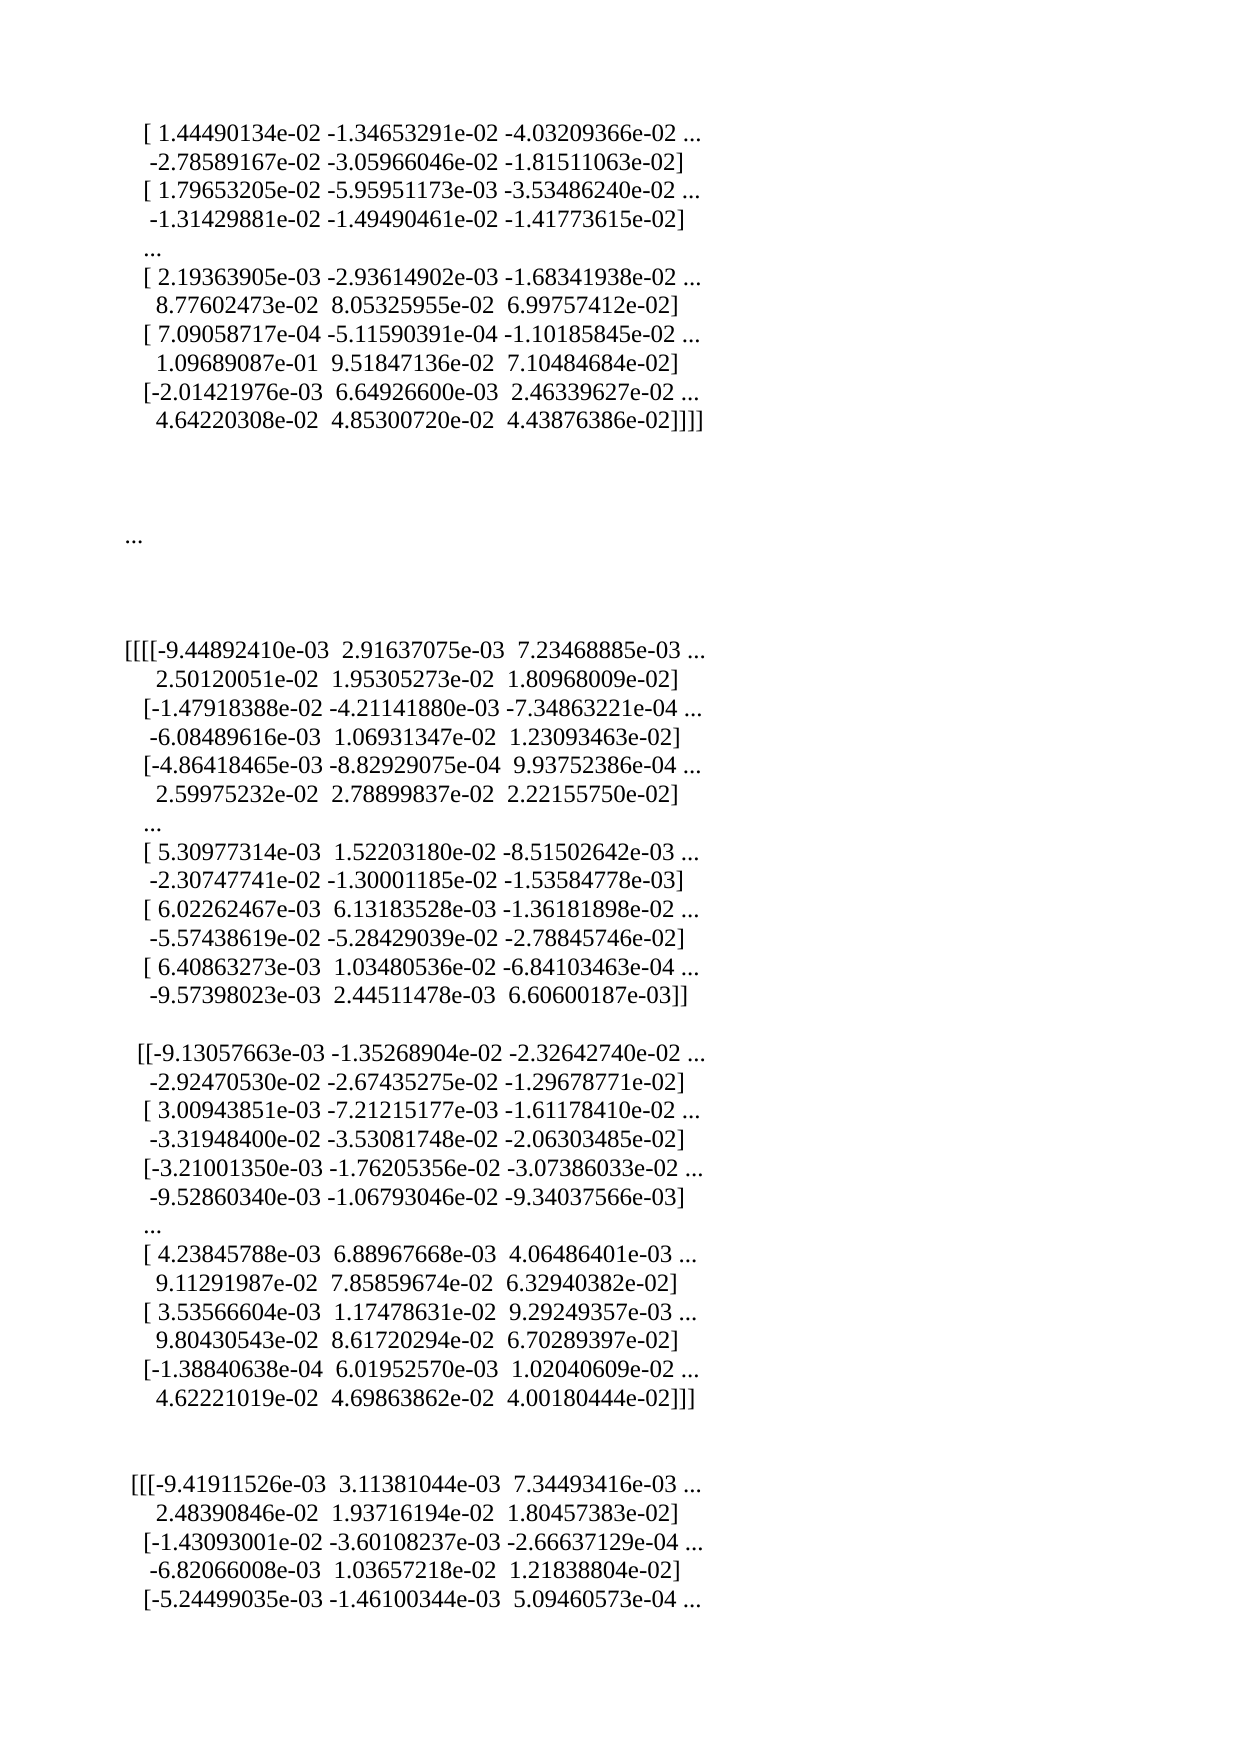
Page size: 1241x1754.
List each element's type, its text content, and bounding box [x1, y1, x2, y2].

text [ 6.40863273e-03 1.03480536e-02 -6.84103463e-04 ... [118, 952, 1122, 981]
text 2.59975232e-02 2.78899837e-02 2.22155750e-02] [118, 779, 1122, 808]
text [-4.86418465e-03 -8.82929075e-04 9.93752386e-04 ... [118, 751, 1122, 779]
text ... [118, 1211, 1122, 1239]
text [[[[-9.44892410e-03 2.91637075e-03 7.23468885e-03 ... [118, 636, 1122, 664]
text -5.57438619e-02 -5.28429039e-02 -2.78845746e-02] [118, 923, 1122, 952]
text [ 3.00943851e-03 -7.21215177e-03 -1.61178410e-02 ... [118, 1096, 1122, 1124]
text -9.57398023e-03 2.44511478e-03 6.60600187e-03]] [118, 981, 1122, 1009]
text [ 4.23845788e-03 6.88967668e-03 4.06486401e-03 ... [118, 1239, 1122, 1268]
text [[[-9.41911526e-03 3.11381044e-03 7.34493416e-03 ... [118, 1469, 1122, 1498]
text ... [118, 521, 1122, 549]
text -2.30747741e-02 -1.30001185e-02 -1.53584778e-03] [118, 866, 1122, 894]
text -9.52860340e-03 -1.06793046e-02 -9.34037566e-03] [118, 1182, 1122, 1211]
text [ 1.79653205e-02 -5.95951173e-03 -3.53486240e-02 ... [118, 176, 1122, 204]
text 9.80430543e-02 8.61720294e-02 6.70289397e-02] [118, 1326, 1122, 1354]
text -3.31948400e-02 -3.53081748e-02 -2.06303485e-02] [118, 1124, 1122, 1153]
text [[-9.13057663e-03 -1.35268904e-02 -2.32642740e-02 ... [118, 1038, 1122, 1067]
text 8.77602473e-02 8.05325955e-02 6.99757412e-02] [118, 291, 1122, 319]
text 1.09689087e-01 9.51847136e-02 7.10484684e-02] [118, 348, 1122, 377]
text -6.82066008e-03 1.03657218e-02 1.21838804e-02] [118, 1556, 1122, 1584]
text -2.92470530e-02 -2.67435275e-02 -1.29678771e-02] [118, 1067, 1122, 1096]
text ... [118, 808, 1122, 837]
text 2.50120051e-02 1.95305273e-02 1.80968009e-02] [118, 664, 1122, 693]
text [-2.01421976e-03 6.64926600e-03 2.46339627e-02 ... [118, 377, 1122, 406]
text 4.64220308e-02 4.85300720e-02 4.43876386e-02]]]] [118, 406, 1122, 434]
text [-5.24499035e-03 -1.46100344e-03 5.09460573e-04 ... [118, 1584, 1122, 1613]
text [-1.47918388e-02 -4.21141880e-03 -7.34863221e-04 ... [118, 693, 1122, 722]
text 4.62221019e-02 4.69863862e-02 4.00180444e-02]]] [118, 1383, 1122, 1412]
text [-3.21001350e-03 -1.76205356e-02 -3.07386033e-02 ... [118, 1153, 1122, 1182]
text 2.48390846e-02 1.93716194e-02 1.80457383e-02] [118, 1498, 1122, 1527]
text -2.78589167e-02 -3.05966046e-02 -1.81511063e-02] [118, 147, 1122, 176]
text [ 1.44490134e-02 -1.34653291e-02 -4.03209366e-02 ... [118, 118, 1122, 147]
text [ 3.53566604e-03 1.17478631e-02 9.29249357e-03 ... [118, 1297, 1122, 1326]
text -6.08489616e-03 1.06931347e-02 1.23093463e-02] [118, 722, 1122, 751]
text [ 5.30977314e-03 1.52203180e-02 -8.51502642e-03 ... [118, 837, 1122, 866]
text [-1.43093001e-02 -3.60108237e-03 -2.66637129e-04 ... [118, 1527, 1122, 1556]
text -1.31429881e-02 -1.49490461e-02 -1.41773615e-02] [118, 204, 1122, 233]
text [ 7.09058717e-04 -5.11590391e-04 -1.10185845e-02 ... [118, 319, 1122, 348]
text [ 2.19363905e-03 -2.93614902e-03 -1.68341938e-02 ... [118, 262, 1122, 291]
text [-1.38840638e-04 6.01952570e-03 1.02040609e-02 ... [118, 1354, 1122, 1383]
text 9.11291987e-02 7.85859674e-02 6.32940382e-02] [118, 1268, 1122, 1297]
text [ 6.02262467e-03 6.13183528e-03 -1.36181898e-02 ... [118, 894, 1122, 923]
text ... [118, 233, 1122, 262]
